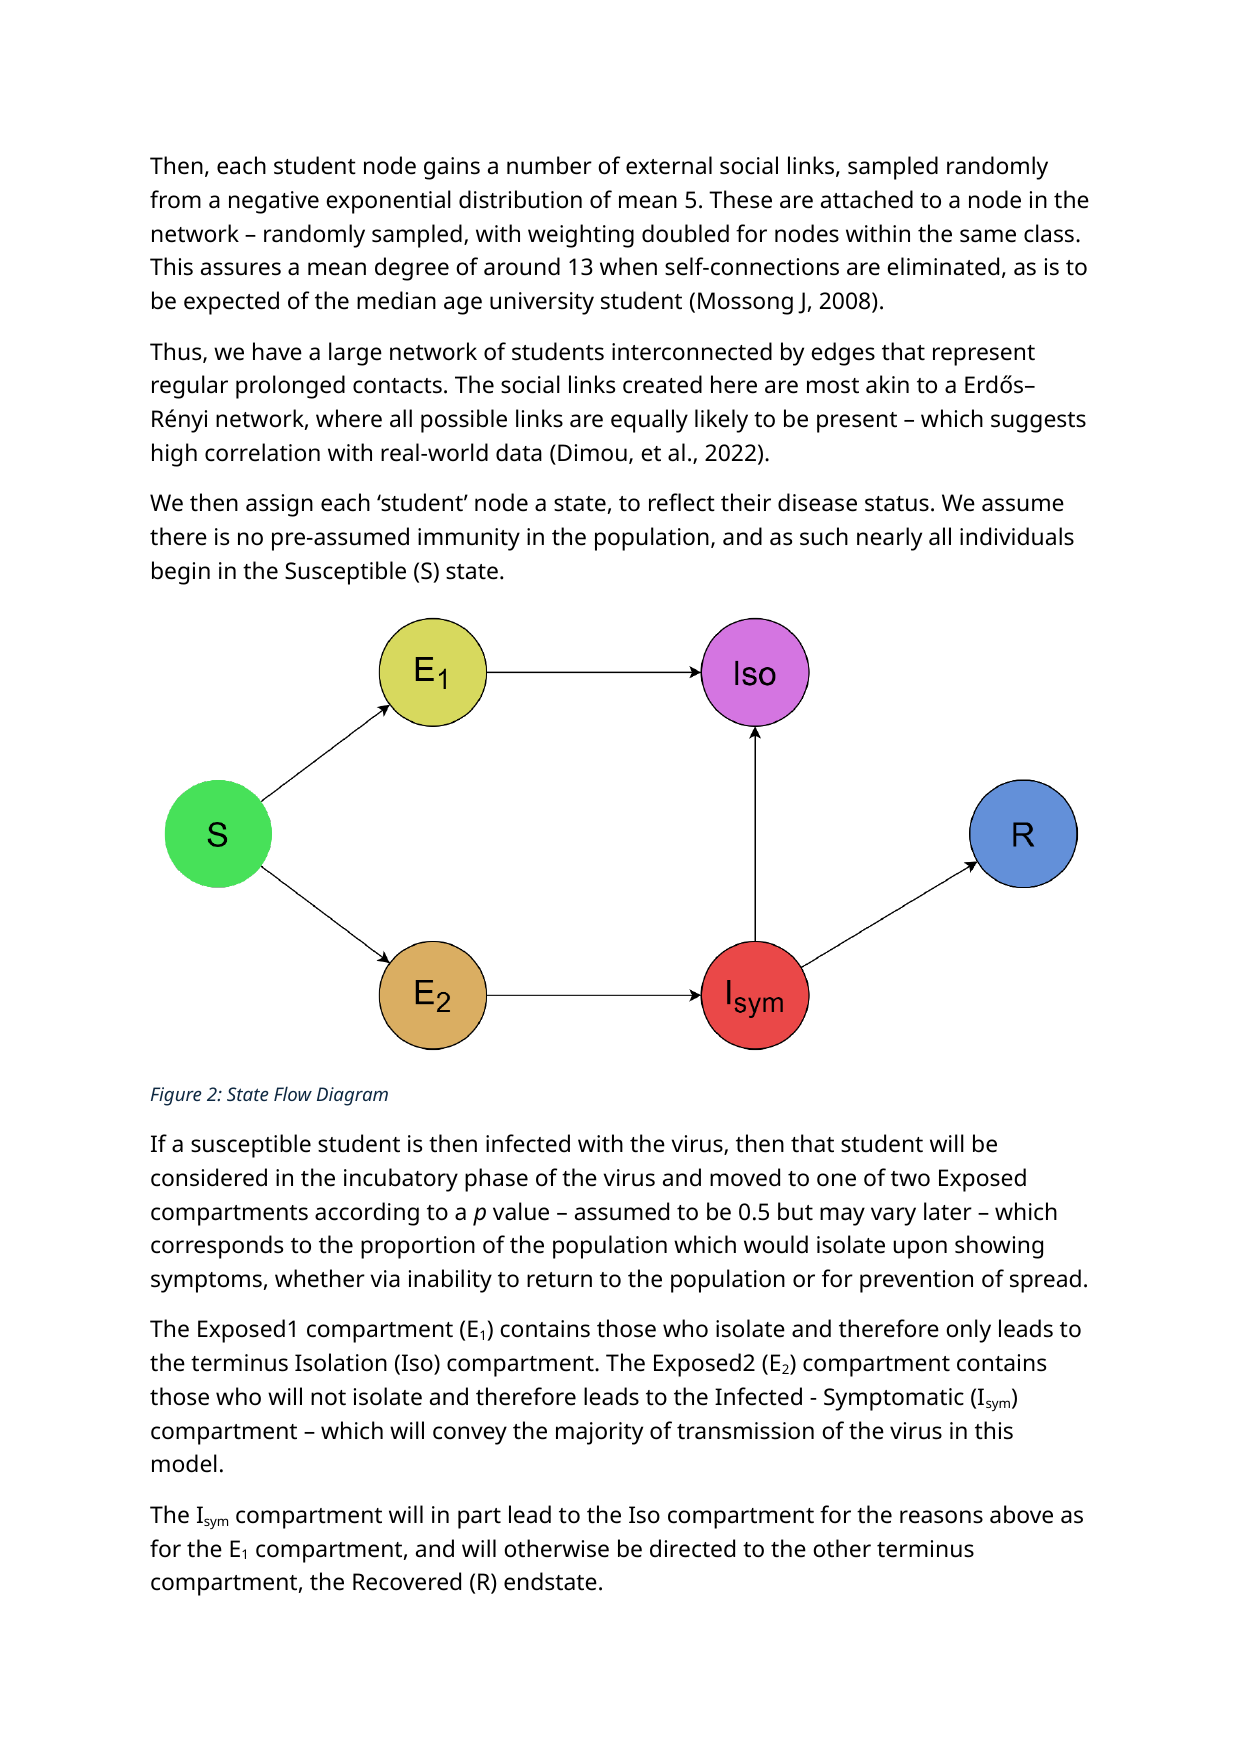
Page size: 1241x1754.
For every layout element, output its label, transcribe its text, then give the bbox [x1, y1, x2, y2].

text The Isym compartment will in part lead to the Iso compartment for the reasons above as for the E1 compartment, and will otherwise be directed to the other terminus compartment, the Recovered (R) endstate. [150, 1499, 1090, 1597]
text Figure 2: State Flow Diagram [150, 1082, 1090, 1107]
text If a susceptible student is then infected with the virus, then that student will be considered in the incubatory phase of the virus and moved to one of two Exposed compartments according to a p value – assumed to be 0.5 but may vary later – which corresponds to the proportion of the population which would isolate upon showing symptoms, whether via inability to return to the population or for prevention of spread. [150, 1128, 1090, 1294]
text We then assign each ‘student’ node a state, to reflect their disease status. We assume there is no pre-assumed immunity in the population, and as such nearly all individuals begin in the Susceptible (S) state. [150, 487, 1090, 586]
text Thus, we have a large network of students interconnected by edges that represent regular prolonged contacts. The social links created here are most akin to a Erdős–Rényi network, where all possible links are equally likely to be present – which suggests high correlation with real-world data (Dimou, et al., 2022). [150, 335, 1090, 468]
text Then, each student node gains a number of external social links, sampled randomly from a negative exponential distribution of mean 5. These are attached to a node in the network – randomly sampled, with weighting doubled for nodes within the same class. This assures a mean degree of around 13 when self-connections are eliminated, as is to be expected of the median age university student (Mossong J, 2008). [150, 150, 1090, 316]
text The Exposed1 compartment (E1) contains those who isolate and therefore only leads to the terminus Isolation (Iso) compartment. The Exposed2 (E­2) compartment contains those who will not isolate and therefore leads to the Infected - Symptomatic (Isym) compartment – which will convey the majority of transmission of the virus in this model. [150, 1313, 1090, 1479]
picture [150, 605, 1091, 1063]
